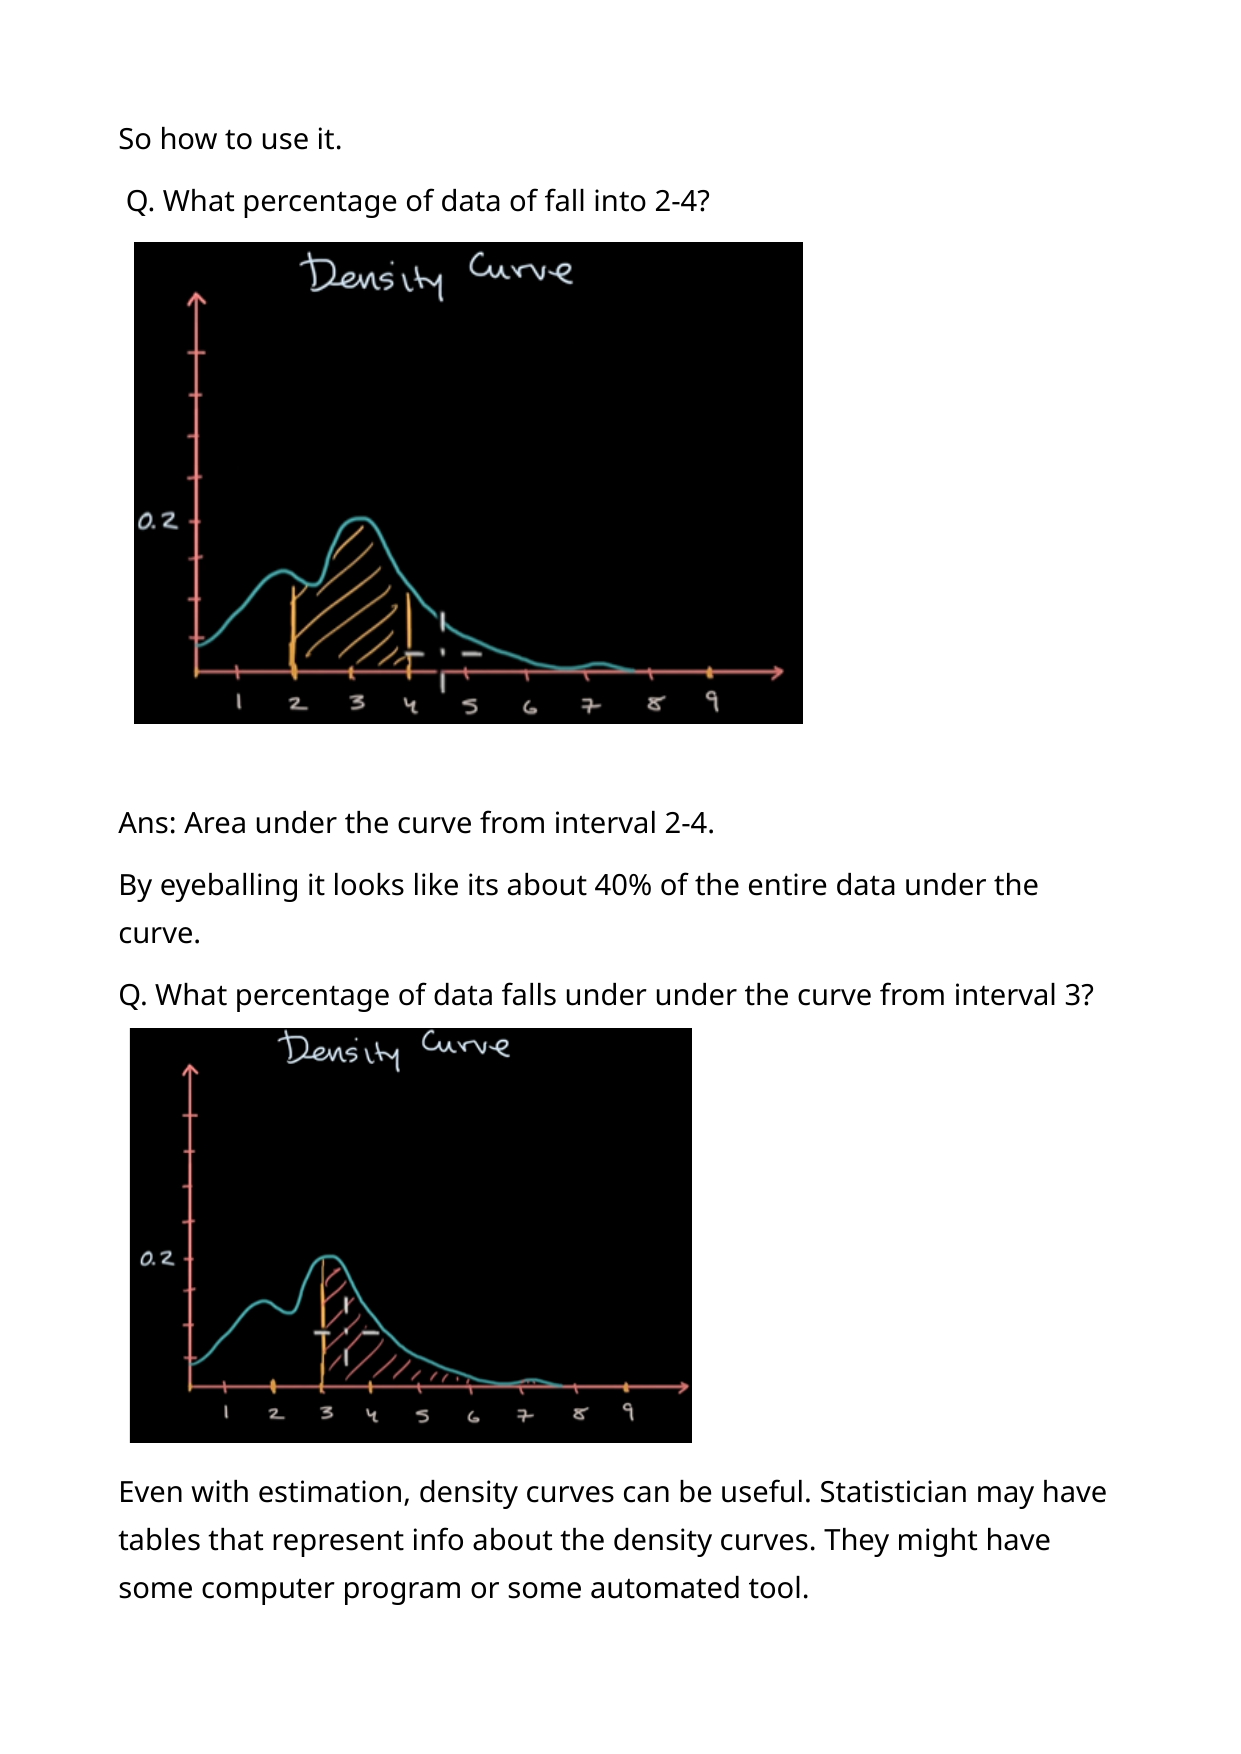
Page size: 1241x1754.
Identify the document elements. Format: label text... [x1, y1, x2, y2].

text By eyeballing it looks like its about 40% of the entire data under the curve. [118, 864, 1122, 952]
text Q. What percentage of data falls under under the curve from interval 3? [118, 974, 1122, 1014]
text Q. What percentage of data of fall into 2-4? [118, 180, 1122, 220]
text Even with estimation, density curves can be useful. Statistician may have tables that represent info about the density curves. They might have some computer program or some automated tool. [118, 1472, 1122, 1607]
picture [134, 242, 803, 724]
text Ans: Area under the curve from interval 2-4. [118, 802, 1122, 842]
picture [129, 1028, 692, 1443]
text So how to use it. [118, 118, 1122, 158]
